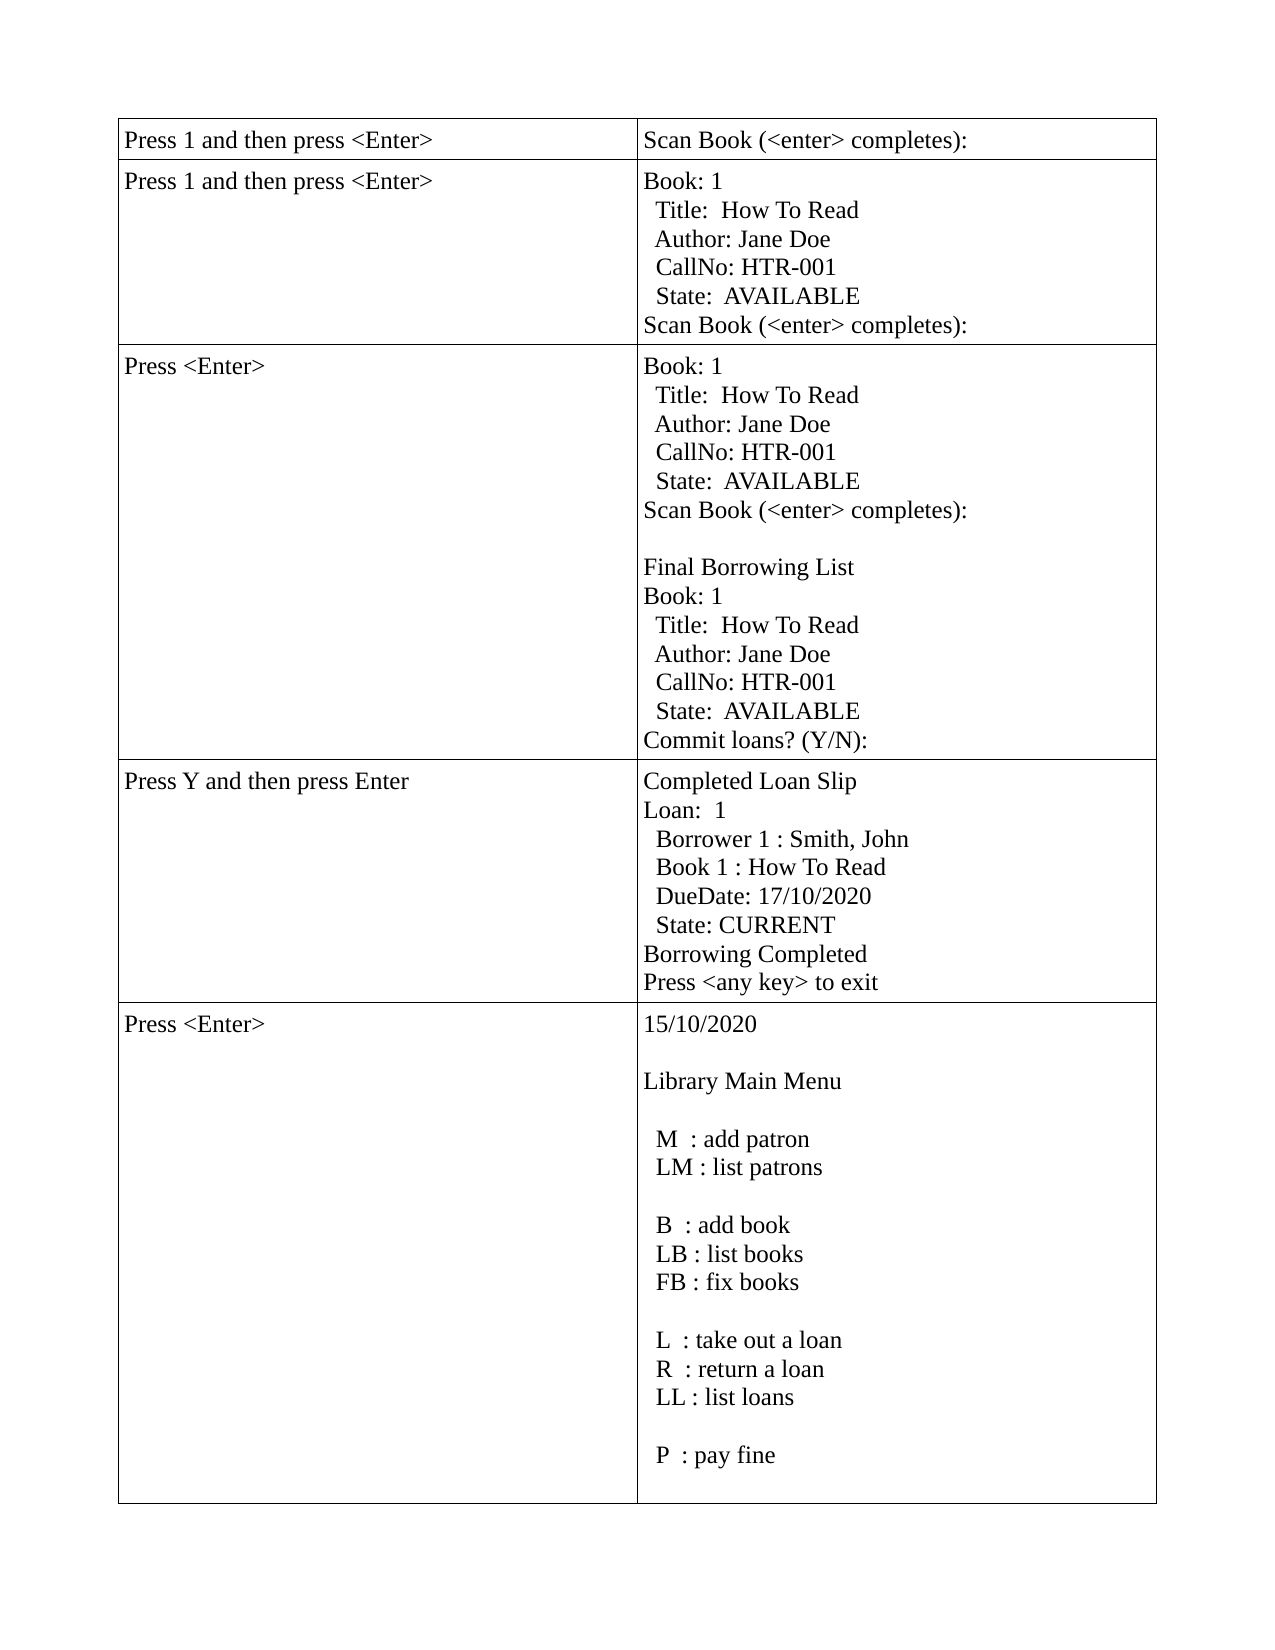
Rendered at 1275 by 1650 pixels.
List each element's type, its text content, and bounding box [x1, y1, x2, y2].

table_cell Book: 1 Title: How To Read Author: Jane Doe CallNo: HTR-001 State: AVAILABLE Scan Book (<enter> completes): Final Borrowing List Book: 1 Title: How To Read Author: Jane Doe CallNo: HTR-001 State: AVAILABLE Commit loans? (Y/N): [638, 345, 1156, 759]
table_cell Press <Enter> [119, 1003, 637, 1503]
table_cell Completed Loan Slip Loan: 1 Borrower 1 : Smith, John Book 1 : How To Read DueDate: 17/10/2020 State: CURRENT Borrowing Completed Press <any key> to exit [638, 760, 1156, 1002]
table_cell Press 1 and then press <Enter> [119, 160, 637, 344]
table_cell Book: 1 Title: How To Read Author: Jane Doe CallNo: HTR-001 State: AVAILABLE Scan Book (<enter> completes): [638, 160, 1156, 344]
table_cell Press 1 and then press <Enter> [119, 119, 637, 159]
table_cell 15/10/2020 Library Main Menu M : add patron LM : list patrons B : add book LB : list books FB : fix books L : take out a loan R : return a loan LL : list loans P : pay fine [638, 1003, 1156, 1503]
table_cell Press Y and then press Enter [119, 760, 637, 1002]
table_cell Scan Book (<enter> completes): [638, 119, 1156, 159]
table_cell Press <Enter> [119, 345, 637, 759]
